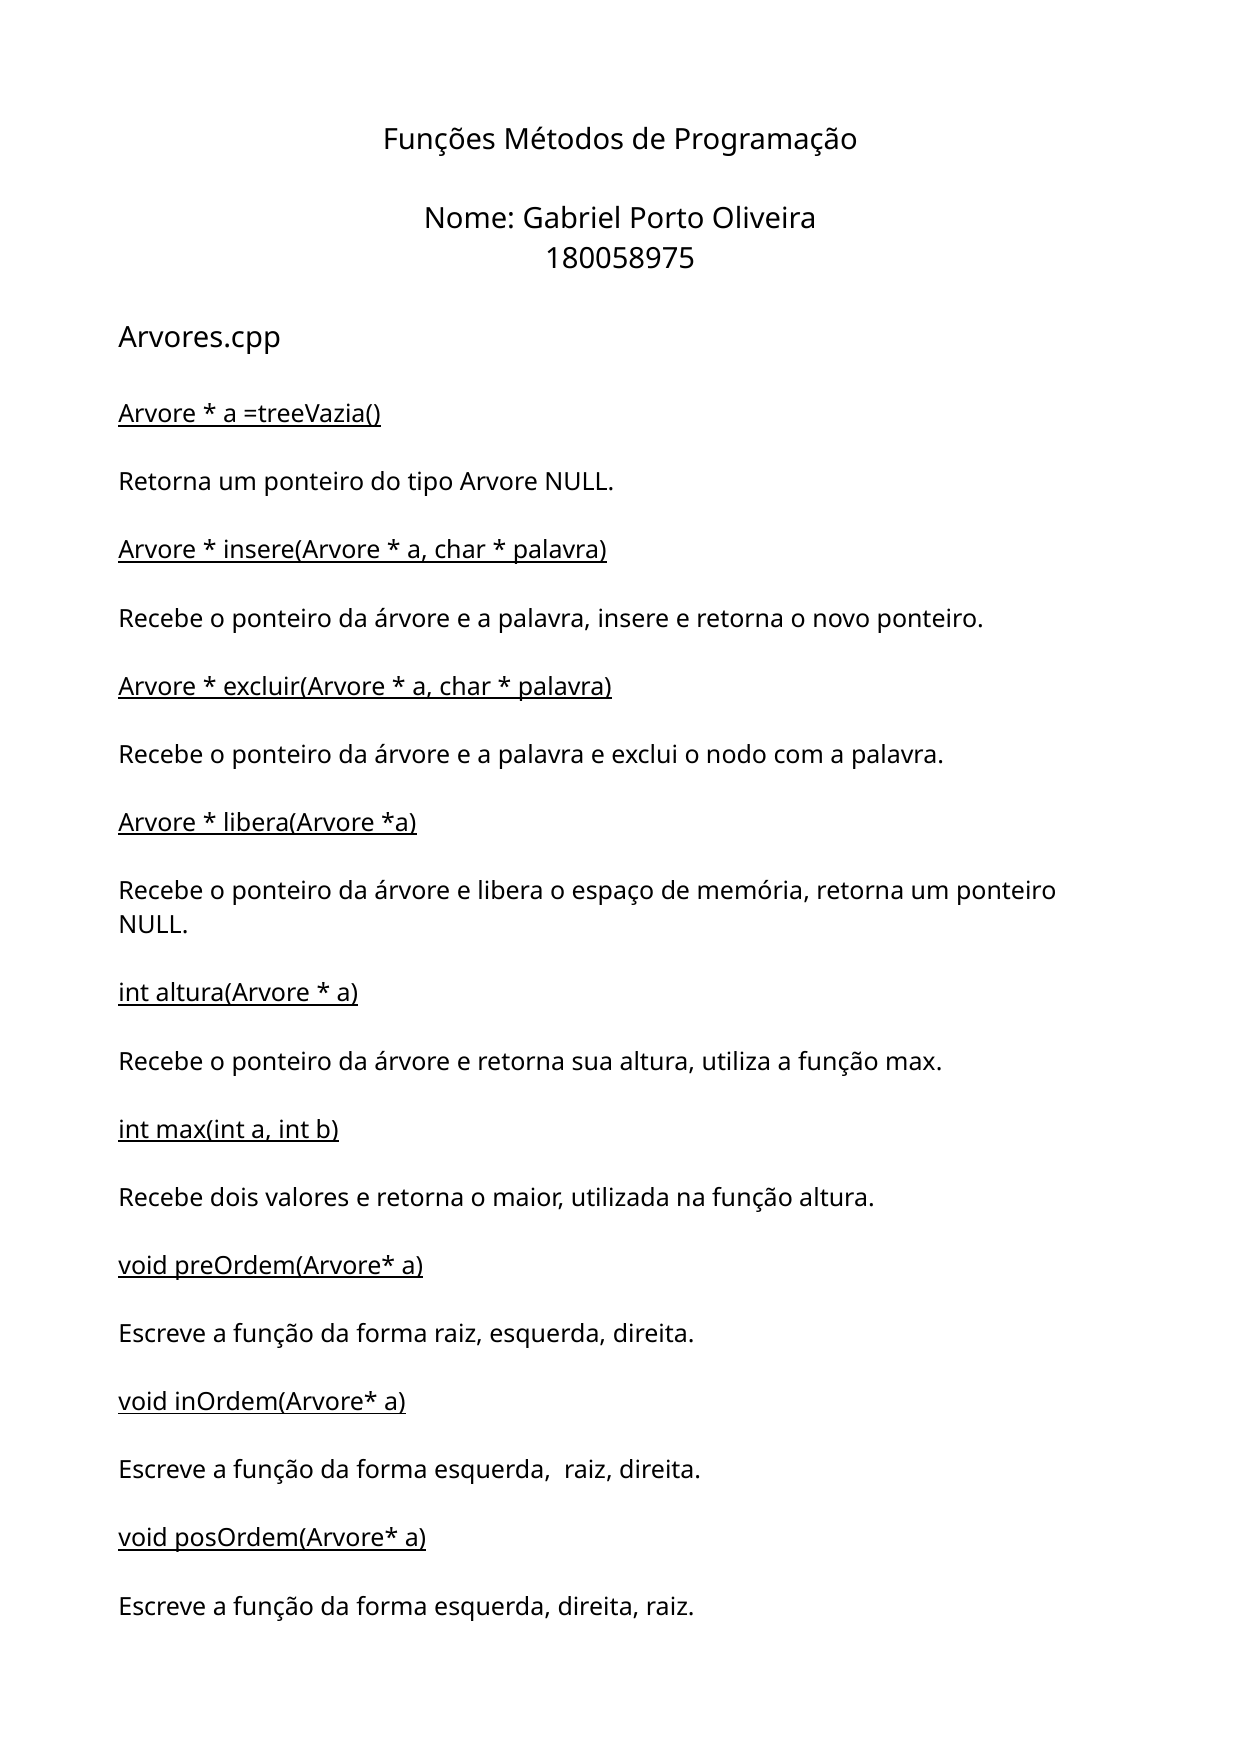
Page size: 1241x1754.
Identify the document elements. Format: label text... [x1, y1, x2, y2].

text Recebe o ponteiro da árvore e retorna sua altura, utiliza a função max. [118, 1043, 1122, 1077]
text void posOrdem(Arvore* a) [118, 1520, 1122, 1554]
text Arvore * insere(Arvore * a, char * palavra) [118, 532, 1122, 566]
text Arvores.cpp [118, 317, 1122, 356]
text Escreve a função da forma esquerda, direita, raiz. [118, 1588, 1122, 1622]
text Arvore * libera(Arvore *a) [118, 805, 1122, 839]
text Recebe o ponteiro da árvore e a palavra, insere e retorna o novo ponteiro. [118, 600, 1122, 634]
text Escreve a função da forma raiz, esquerda, direita. [118, 1316, 1122, 1350]
text Nome: Gabriel Porto Oliveira [118, 197, 1122, 237]
text void inOrdem(Arvore* a) [118, 1384, 1122, 1418]
text Escreve a função da forma esquerda, raiz, direita. [118, 1452, 1122, 1486]
text Recebe o ponteiro da árvore e a palavra e exclui o nodo com a palavra. [118, 737, 1122, 771]
text int altura(Arvore * a) [118, 975, 1122, 1009]
text void preOrdem(Arvore* a) [118, 1247, 1122, 1282]
text int max(int a, int b) [118, 1111, 1122, 1145]
text Recebe o ponteiro da árvore e libera o espaço de memória, retorna um ponteiro NULL. [118, 873, 1122, 941]
text Arvore * excluir(Arvore * a, char * palavra) [118, 668, 1122, 702]
text Recebe dois valores e retorna o maior, utilizada na função altura. [118, 1179, 1122, 1213]
text 180058975 [118, 237, 1122, 277]
text Retorna um ponteiro do tipo Arvore NULL. [118, 464, 1122, 498]
text Arvore * a =treeVazia() [118, 396, 1122, 430]
text Funções Métodos de Programação [118, 118, 1122, 158]
